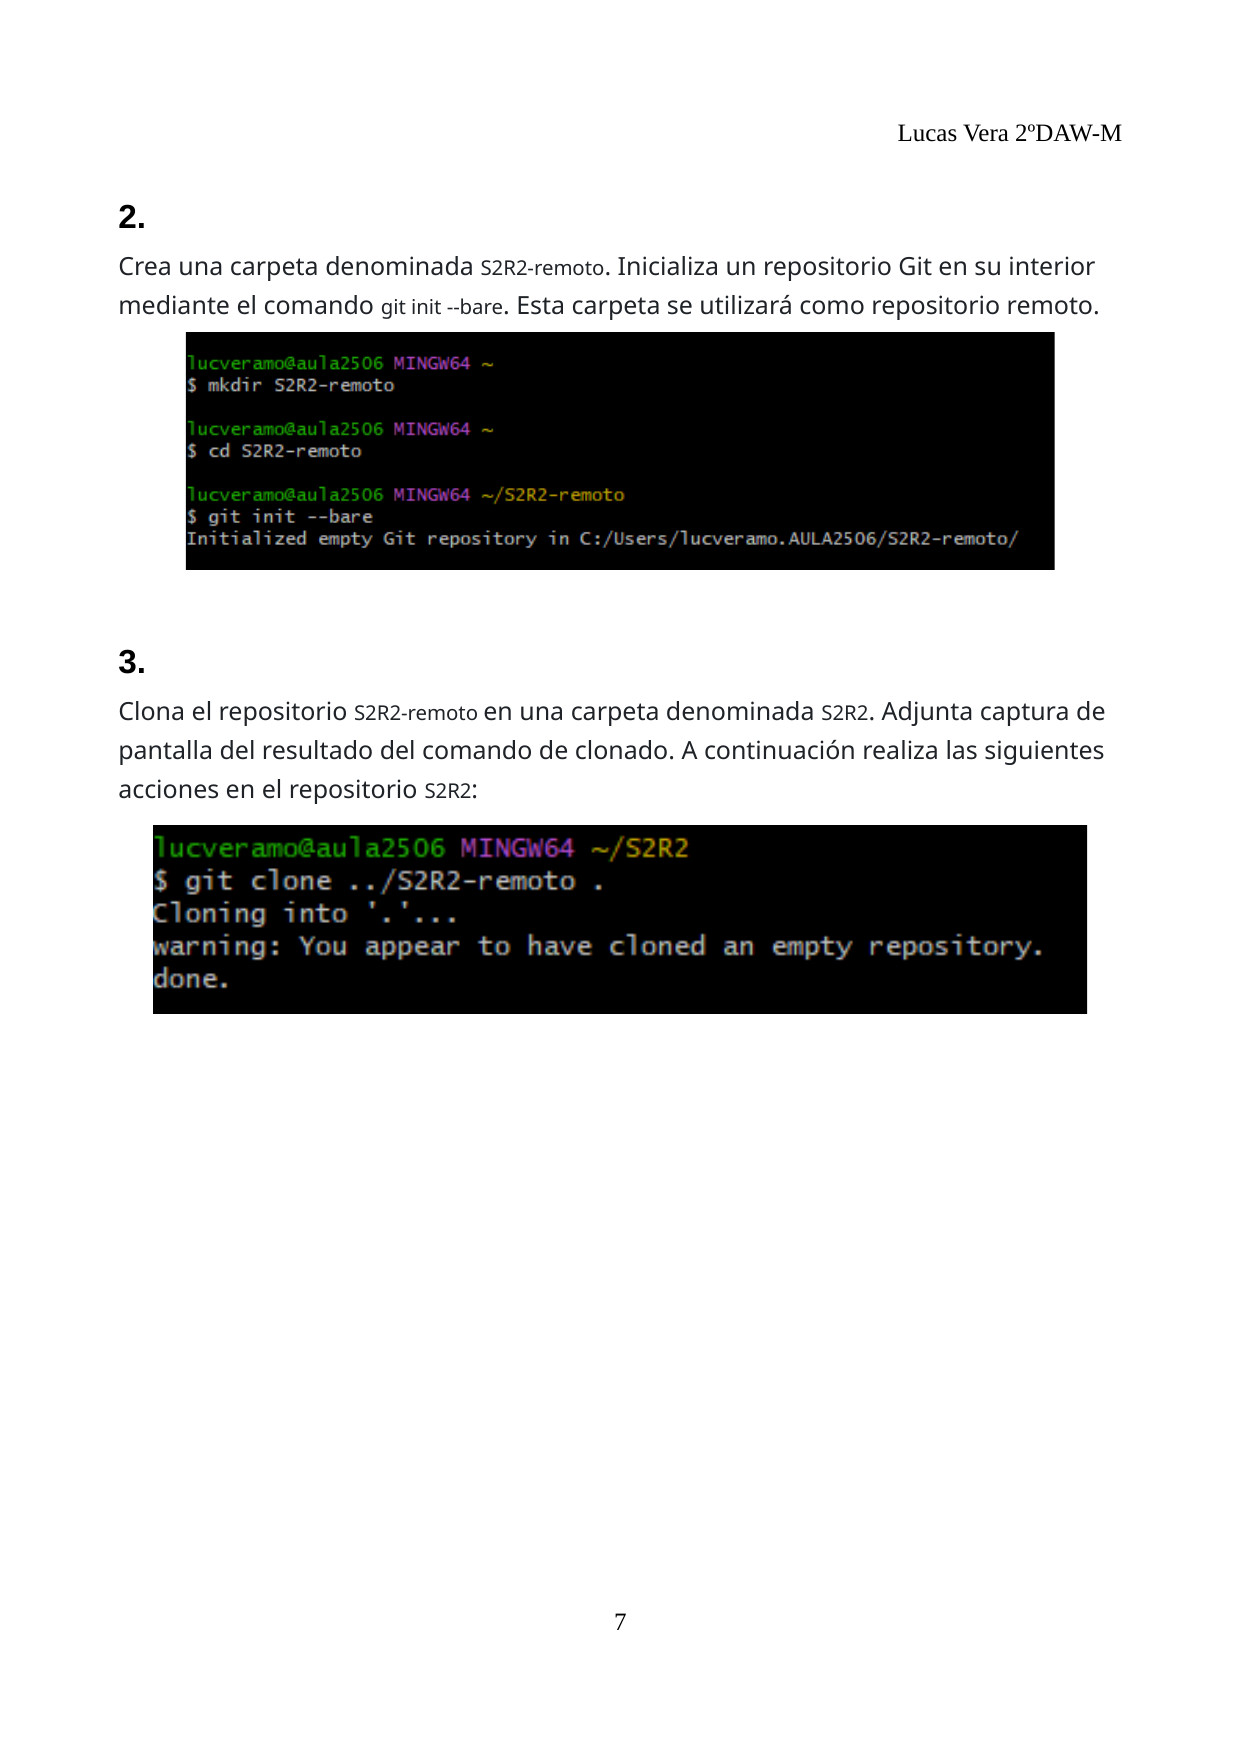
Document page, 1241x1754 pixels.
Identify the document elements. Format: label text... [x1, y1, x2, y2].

picture [185, 332, 1055, 570]
text Crea una carpeta denominada S2R2-remoto. Inicializa un repositorio Git en su interior mediante el comando git init --bare. Esta carpeta se utilizará como repositorio remoto. [118, 248, 1122, 321]
subtitle 3. [118, 643, 1122, 681]
picture [153, 825, 1088, 1014]
text Clona el repositorio S2R2-remoto en una carpeta denominada S2R2. Adjunta captura de pantalla del resultado del comando de clonado. A continuación realiza las siguientes acciones en el repositorio S2R2: [118, 693, 1122, 806]
subtitle 2. [118, 197, 1122, 236]
